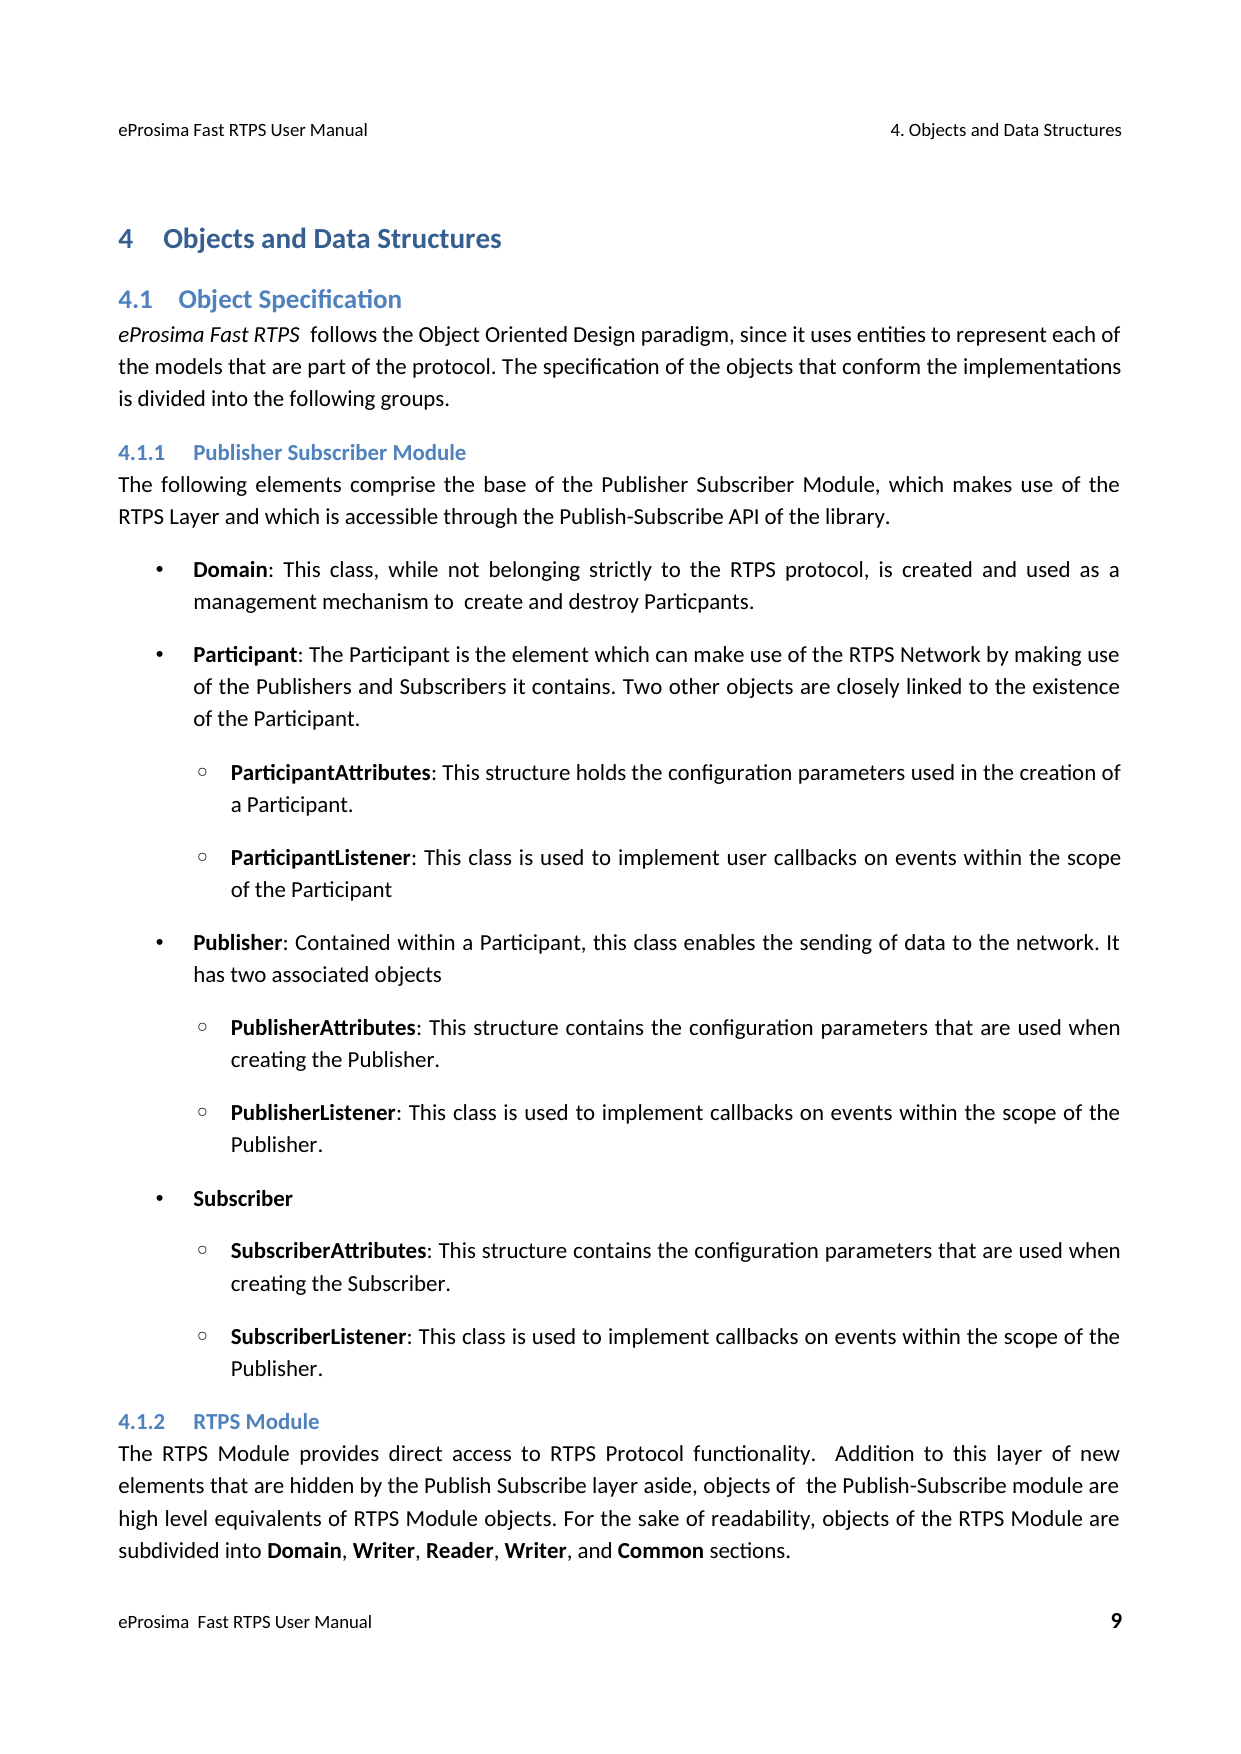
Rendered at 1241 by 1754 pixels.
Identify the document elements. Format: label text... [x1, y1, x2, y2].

list ParticipantAttributes: This structure holds the configuration parameters used in the creation of a Participant. [193, 758, 1122, 818]
list Participant: The Participant is the element which can make use of the RTPS Network by making use of the Publishers and Subscribers it contains. Two other objects are closely linked to the existence of the Participant. [156, 640, 1122, 733]
list SubscriberAttributes: This structure contains the configuration parameters that are used when creating the Subscriber. [193, 1237, 1122, 1297]
subtitle Publisher Subscriber Module [118, 438, 1122, 466]
subtitle RTPS Module [118, 1407, 1122, 1435]
list Publisher: Contained within a Participant, this class enables the sending of data to the network. It has two associated objects [156, 928, 1122, 988]
text The following elements comprise the base of the Publisher Subscriber Module, which makes use of the RTPS Layer and which is accessible through the Publish-Subscribe API of the library. [118, 470, 1122, 530]
list Domain: This class, while not belonging strictly to the RTPS protocol, is created and used as a management mechanism to create and destroy Particpants. [156, 555, 1122, 615]
subtitle Object Specification [118, 282, 1122, 315]
list PublisherAttributes: This structure contains the configuration parameters that are used when creating the Publisher. [193, 1013, 1122, 1073]
text eProsima Fast RTPS follows the Object Oriented Design paradigm, since it uses entities to represent each of the models that are part of the protocol. The specification of the objects that conform the implementations is divided into the following groups. [118, 320, 1122, 413]
text The RTPS Module provides direct access to RTPS Protocol functionality. Addition to this layer of new elements that are hidden by the Publish Subscribe layer aside, objects of the Publish-Subscribe module are high level equivalents of RTPS Module objects. For the sake of readability, objects of the RTPS Module are subdivided into Domain, Writer, Reader, Writer, and Common sections. [118, 1439, 1122, 1564]
list SubscriberListener: This class is used to implement callbacks on events within the scope of the Publisher. [193, 1322, 1122, 1382]
list ParticipantListener: This class is used to implement user callbacks on events within the scope of the Participant [193, 843, 1122, 903]
list Subscriber [156, 1184, 1122, 1212]
list PublisherListener: This class is used to implement callbacks on events within the scope of the Publisher. [193, 1098, 1122, 1159]
subtitle Objects and Data Structures [118, 221, 1122, 256]
